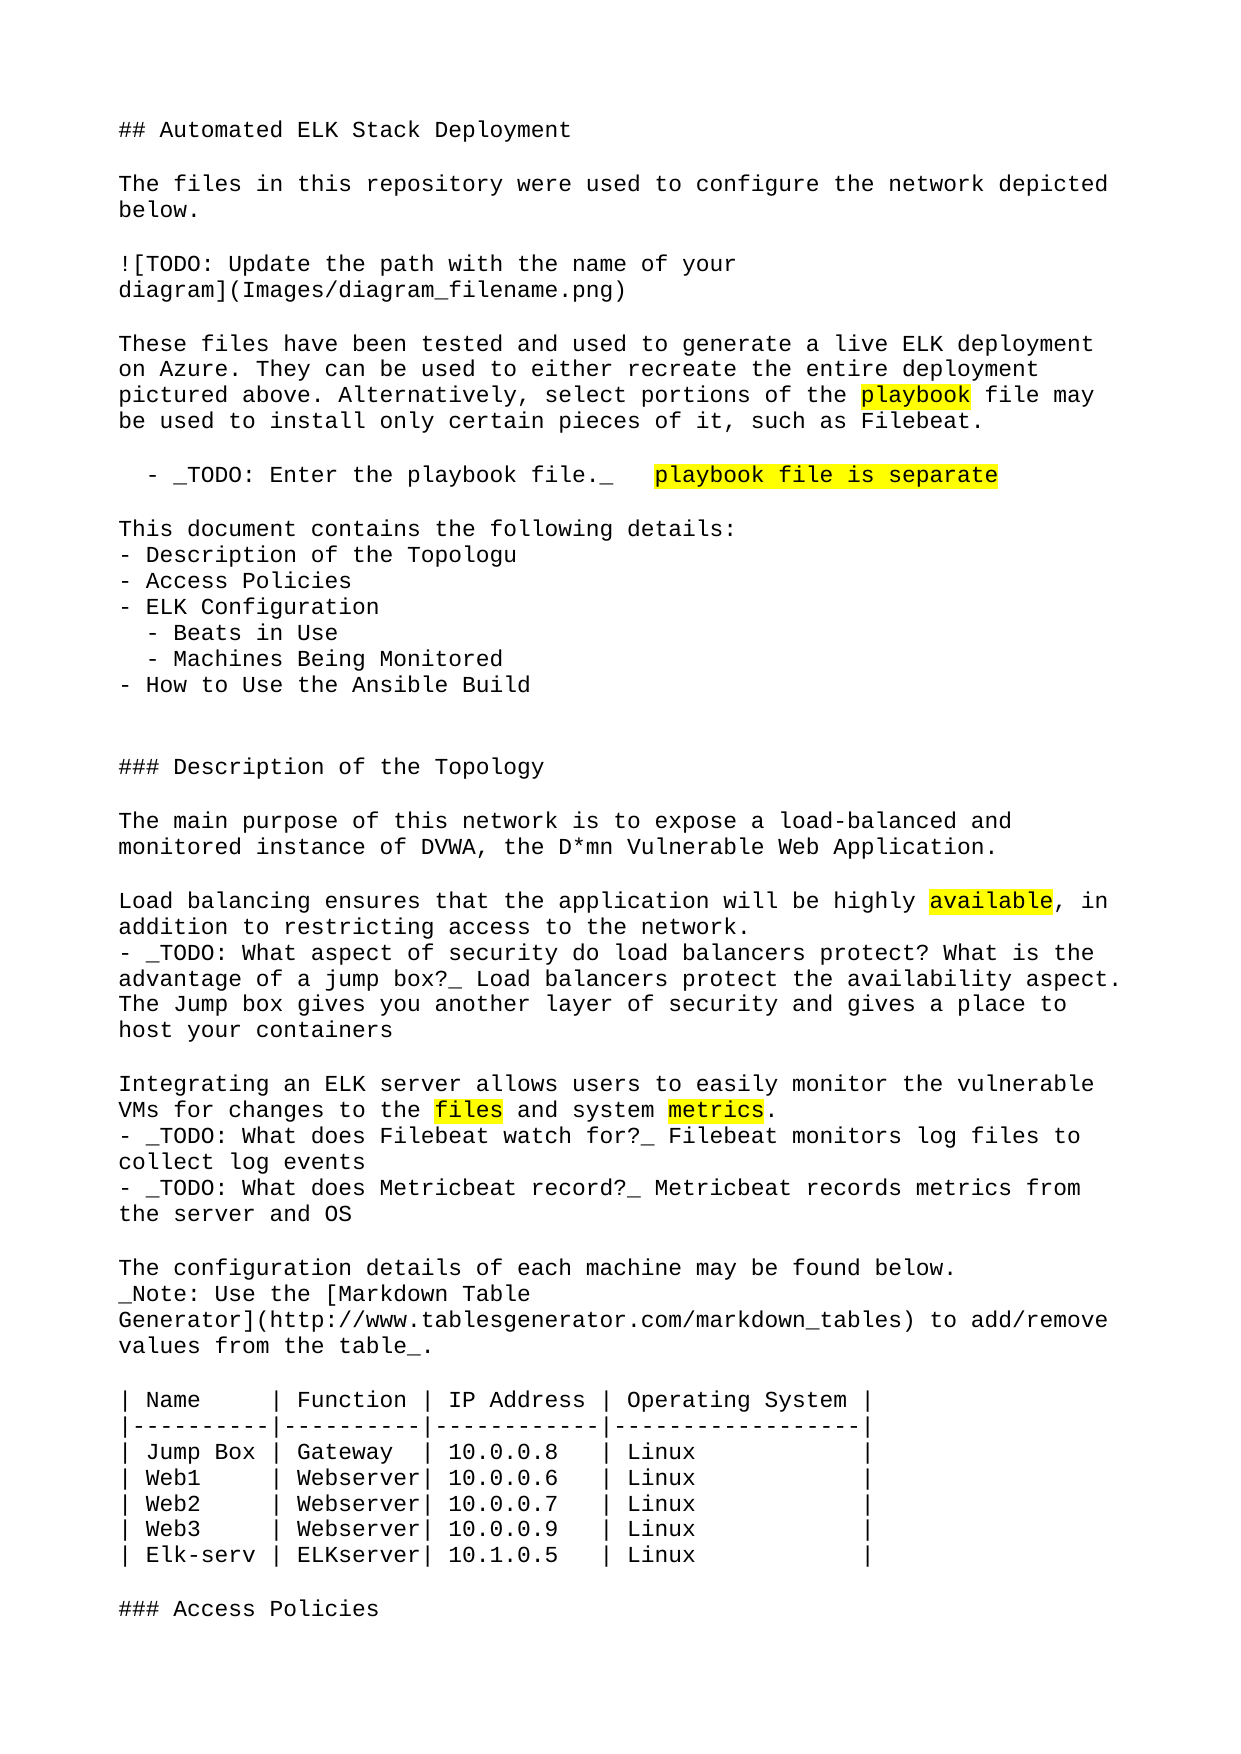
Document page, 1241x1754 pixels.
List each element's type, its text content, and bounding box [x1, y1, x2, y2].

text - _TODO: Enter the playbook file._ playbook file is separate [118, 464, 1122, 489]
text | Elk-serv | ELKserver| 10.1.0.5 | Linux | [118, 1544, 1122, 1570]
text ### Access Policies [118, 1598, 1122, 1624]
text The configuration details of each machine may be found below. [118, 1256, 1122, 1282]
text Integrating an ELK server allows users to easily monitor the vulnerable VMs for changes to the files and system metrics. [118, 1073, 1122, 1124]
text - _TODO: What does Metricbeat record?_ Metricbeat records metrics from the server and OS [118, 1176, 1122, 1228]
text - ELK Configuration [118, 595, 1122, 621]
text | Jump Box | Gateway | 10.0.0.8 | Linux | [118, 1440, 1122, 1466]
text - How to Use the Ansible Build [118, 673, 1122, 699]
text ![TODO: Update the path with the name of your diagram](Images/diagram_filename.png) [118, 252, 1122, 304]
text ### Description of the Topology [118, 755, 1122, 781]
text The main purpose of this network is to expose a load-balanced and monitored instance of DVWA, the D*mn Vulnerable Web Application. [118, 809, 1122, 861]
text | Web3 | Webserver| 10.0.0.9 | Linux | [118, 1518, 1122, 1544]
text Load balancing ensures that the application will be highly available, in addition to restricting access to the network. [118, 889, 1122, 941]
text |----------|----------|------------|------------------| [118, 1414, 1122, 1440]
text | Name | Function | IP Address | Operating System | [118, 1388, 1122, 1414]
text | Web1 | Webserver| 10.0.0.6 | Linux | [118, 1466, 1122, 1492]
text - _TODO: What aspect of security do load balancers protect? What is the advantage of a jump box?_ Load balancers protect the availability aspect. The Jump box gives you another layer of security and gives a place to host your containers [118, 941, 1122, 1045]
text | Web2 | Webserver| 10.0.0.7 | Linux | [118, 1492, 1122, 1518]
text This document contains the following details: [118, 518, 1122, 543]
text - Beats in Use [118, 621, 1122, 647]
text ## Automated ELK Stack Deployment [118, 118, 1122, 144]
text The files in this repository were used to configure the network depicted below. [118, 172, 1122, 224]
text - Machines Being Monitored [118, 647, 1122, 673]
text - Access Policies [118, 569, 1122, 595]
text _Note: Use the [Markdown Table Generator](http://www.tablesgenerator.com/markdown_tables) to add/remove values from the table_. [118, 1282, 1122, 1360]
text - Description of the Topologu [118, 543, 1122, 569]
text - _TODO: What does Filebeat watch for?_ Filebeat monitors log files to collect log events [118, 1124, 1122, 1176]
text These files have been tested and used to generate a live ELK deployment on Azure. They can be used to either recreate the entire deployment pictured above. Alternatively, select portions of the playbook file may be used to install only certain pieces of it, such as Filebeat. [118, 332, 1122, 436]
